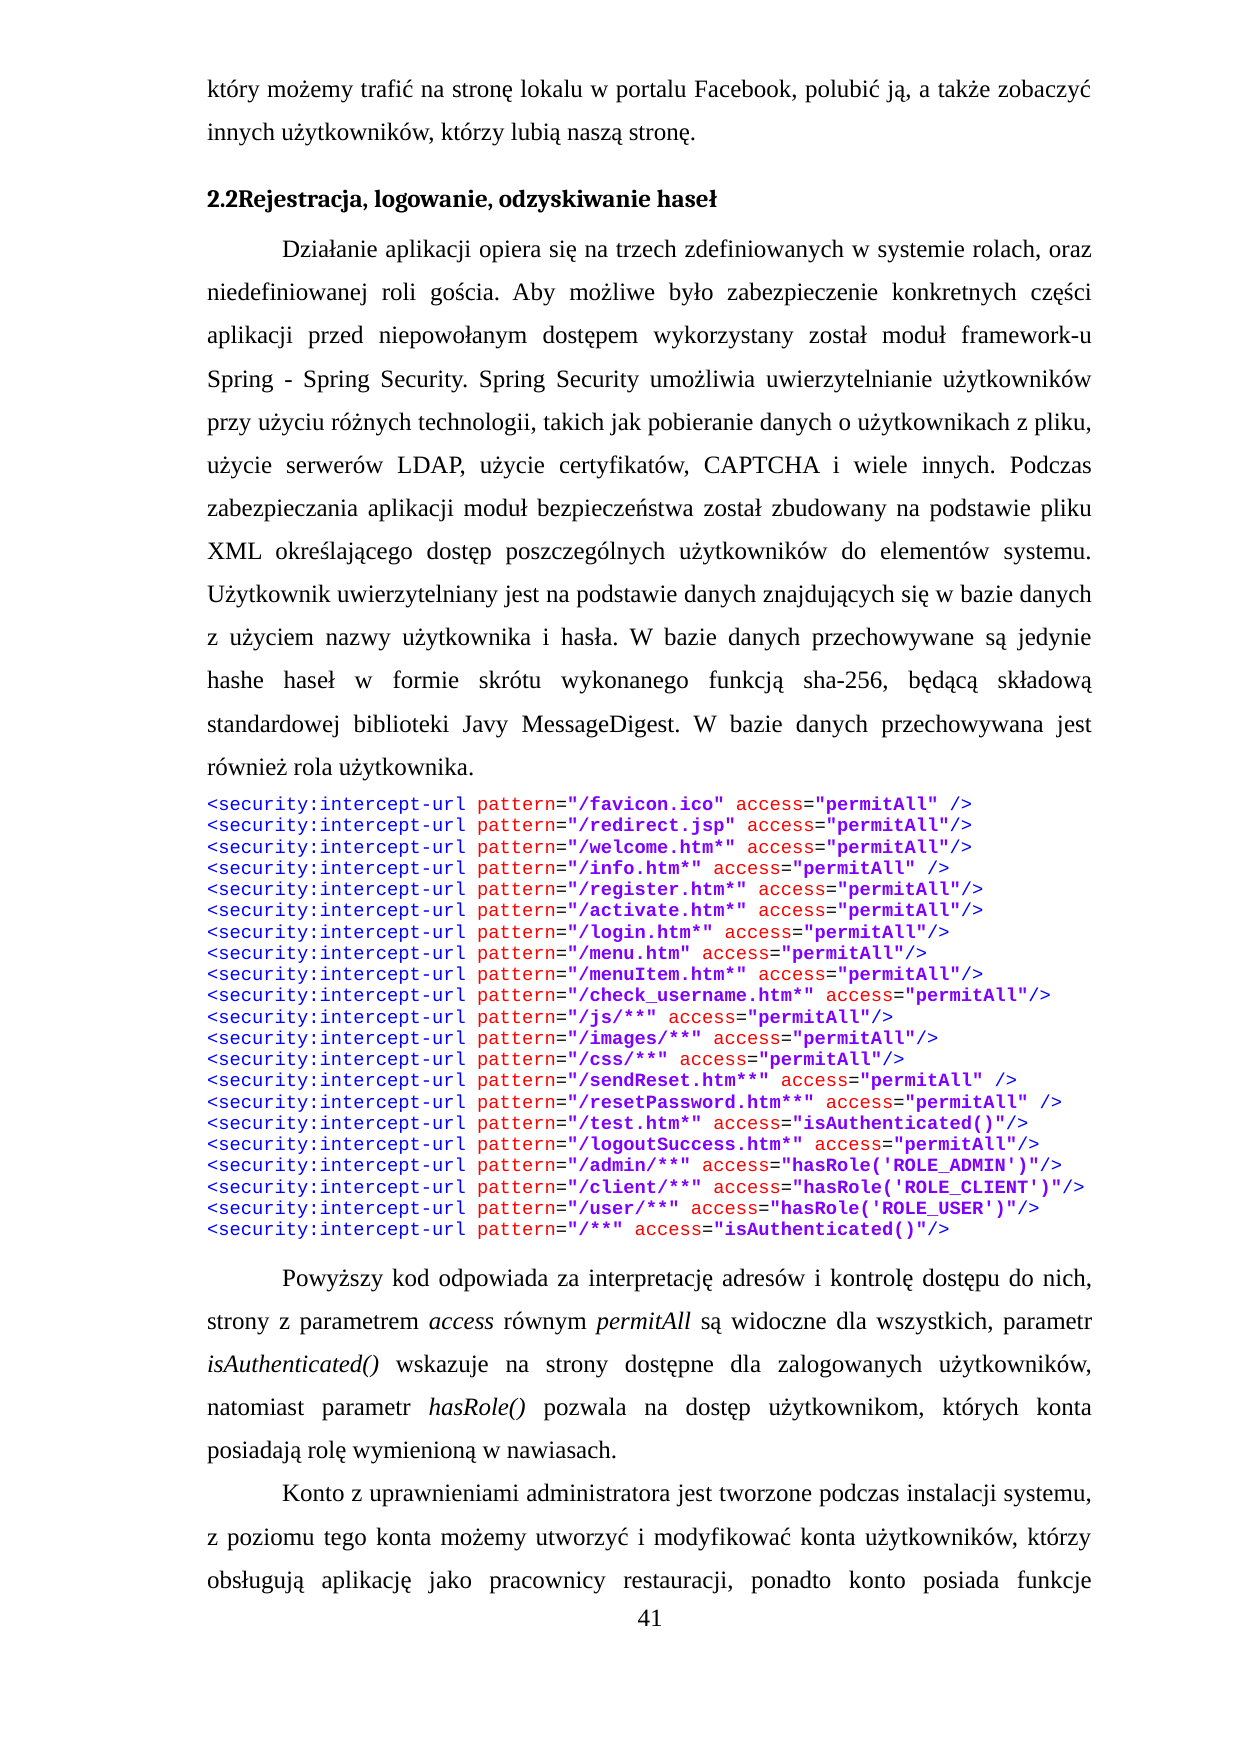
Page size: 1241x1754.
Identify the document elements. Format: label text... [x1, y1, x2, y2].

text <security:intercept-url pattern="/admin/**" access="hasRole('ROLE_ADMIN')"/> [207, 1156, 1092, 1177]
text <security:intercept-url pattern="/sendReset.htm**" access="permitAll" /> [207, 1071, 1092, 1092]
text <security:intercept-url pattern="/test.htm*" access="isAuthenticated()"/> [207, 1114, 1092, 1135]
text Powyższy kod odpowiada za interpretację adresów i kontrolę dostępu do nich, strony z parametrem access równym permitAll są widoczne dla wszystkich, parametr isAuthenticated() wskazuje na strony dostępne dla zalogowanych użytkowników, natomiast parametr hasRole() pozwala na dostęp użytkownikom, których konta posiadają rolę wymienioną w nawiasach. [207, 1263, 1092, 1464]
text <security:intercept-url pattern="/user/**" access="hasRole('ROLE_USER')"/> [207, 1199, 1092, 1220]
text <security:intercept-url pattern="/activate.htm*" access="permitAll"/> [207, 901, 1092, 922]
text <security:intercept-url pattern="/welcome.htm*" access="permitAll"/> [207, 837, 1092, 859]
text <security:intercept-url pattern="/**" access="isAuthenticated()"/> [207, 1220, 1092, 1241]
text <security:intercept-url pattern="/info.htm*" access="permitAll" /> [207, 859, 1092, 880]
text <security:intercept-url pattern="/js/**" access="permitAll"/> [207, 1007, 1092, 1029]
text <security:intercept-url pattern="/menu.htm" access="permitAll"/> [207, 944, 1092, 965]
text <security:intercept-url pattern="/resetPassword.htm**" access="permitAll" /> [207, 1092, 1092, 1114]
text <security:intercept-url pattern="/register.htm*" access="permitAll"/> [207, 880, 1092, 901]
text <security:intercept-url pattern="/logoutSuccess.htm*" access="permitAll"/> [207, 1135, 1092, 1156]
text <security:intercept-url pattern="/favicon.ico" access="permitAll" /> [207, 795, 1092, 816]
text <security:intercept-url pattern="/images/**" access="permitAll"/> [207, 1029, 1092, 1050]
text <security:intercept-url pattern="/redirect.jsp" access="permitAll"/> [207, 816, 1092, 837]
text <security:intercept-url pattern="/client/**" access="hasRole('ROLE_CLIENT')"/> [207, 1177, 1092, 1199]
text który możemy trafić na stronę lokalu w portalu Facebook, polubić ją, a także zobaczyć innych użytkowników, którzy lubią naszą stronę. [207, 74, 1092, 146]
text <security:intercept-url pattern="/menuItem.htm*" access="permitAll"/> [207, 965, 1092, 986]
list Rejestracja, logowanie, odzyskiwanie haseł [207, 185, 1092, 214]
text <security:intercept-url pattern="/css/**" access="permitAll"/> [207, 1050, 1092, 1071]
text Konto z uprawnieniami administratora jest tworzone podczas instalacji systemu, z poziomu tego konta możemy utworzyć i modyfikować konta użytkowników, którzy obsługują aplikację jako pracownicy restauracji, ponadto konto posiada funkcje [207, 1478, 1092, 1593]
text Działanie aplikacji opiera się na trzech zdefiniowanych w systemie rolach, oraz niedefiniowanej roli gościa. Aby możliwe było zabezpieczenie konkretnych części aplikacji przed niepowołanym dostępem wykorzystany został moduł framework-u Spring - Spring Security. Spring Security umożliwia uwierzytelnianie użytkowników przy użyciu różnych technologii, takich jak pobieranie danych o użytkownikach z pliku, użycie serwerów LDAP, użycie certyfikatów, CAPTCHA i wiele innych. Podczas zabezpieczania aplikacji moduł bezpieczeństwa został zbudowany na podstawie pliku XML określającego dostęp poszczególnych użytkowników do elementów systemu. Użytkownik uwierzytelniany jest na podstawie danych znajdujących się w bazie danych z użyciem nazwy użytkownika i hasła. W bazie danych przechowywane są jedynie hashe haseł w formie skrótu wykonanego funkcją sha-256, będącą składową standardowej biblioteki Javy MessageDigest. W bazie danych przechowywana jest również rola użytkownika. [207, 234, 1092, 781]
text <security:intercept-url pattern="/check_username.htm*" access="permitAll"/> [207, 986, 1092, 1007]
text <security:intercept-url pattern="/login.htm*" access="permitAll"/> [207, 922, 1092, 944]
